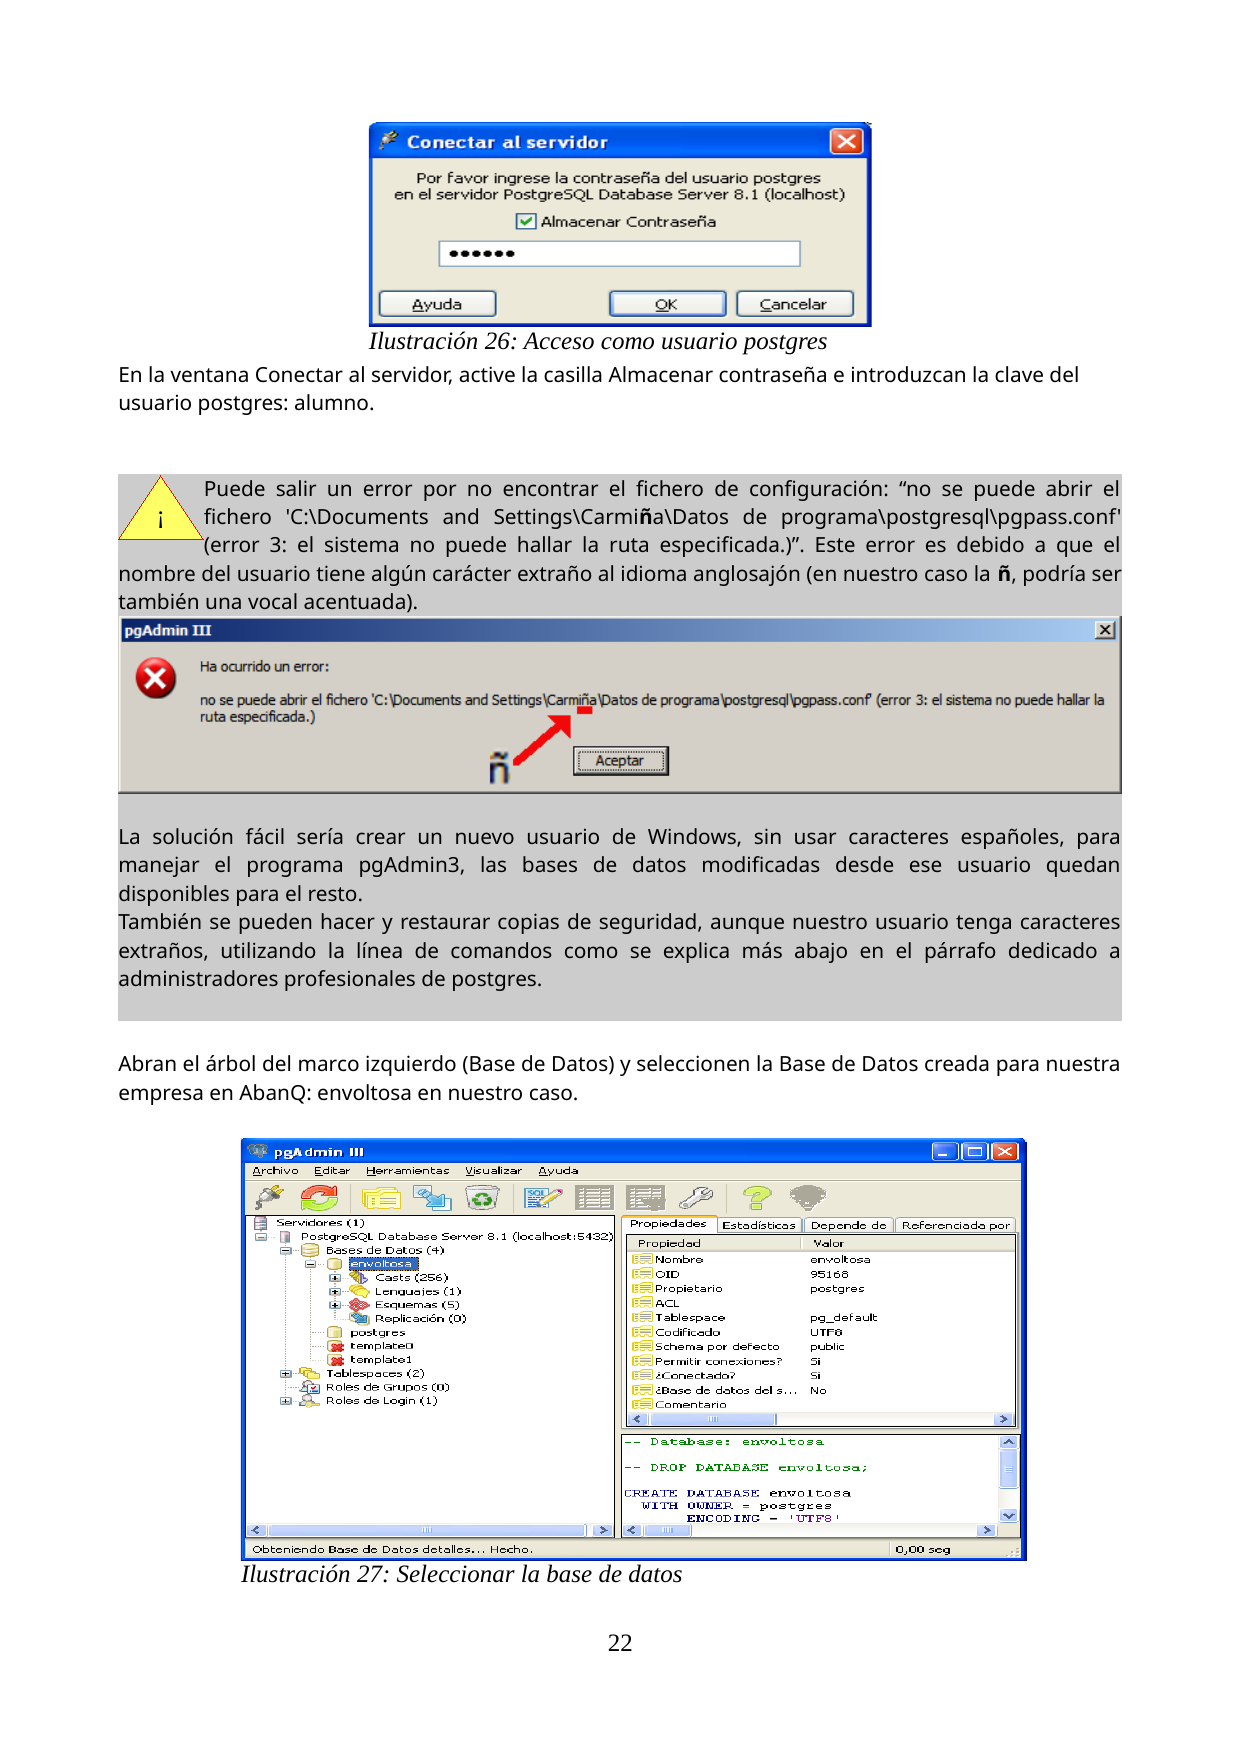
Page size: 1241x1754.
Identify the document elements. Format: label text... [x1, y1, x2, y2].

text Ilustración 27: Seleccionar la base de datos [241, 1561, 1027, 1588]
text En la ventana Conectar al servidor, active la casilla Almacenar contraseña e introduzcan la clave del usuario postgres: alumno. [118, 103, 1122, 417]
text Puede salir un error por no encontrar el fichero de configuración: “no se puede abrir el fichero 'C:\Documents and Settings\Carmiña\Datos de programa\postgresql\pgpass.conf' (error 3: el sistema no puede hallar la ruta especificada.)”. Este error es debido a que el nombre del usuario tiene algún carácter extraño al idioma anglosajón (en nuestro caso la ñ, podría ser también una vocal acentuada). [118, 474, 1122, 616]
text También se pueden hacer y restaurar copias de seguridad, aunque nuestro usuario tenga caracteres extraños, utilizando la línea de comandos como se explica más abajo en el párrafo dedicado a administradores profesionales de postgres. [118, 907, 1122, 993]
picture [118, 616, 1122, 794]
text Ilustración 26: Acceso como usuario postgres [368, 327, 871, 354]
text Abran el árbol del marco izquierdo (Base de Datos) y seleccionen la Base de Datos creada para nuestra empresa en AbanQ: envoltosa en nuestro caso. [118, 1049, 1122, 1106]
picture [368, 122, 872, 327]
picture [240, 1138, 1027, 1561]
text La solución fácil sería crear un nuevo usuario de Windows, sin usar caracteres españoles, para manejar el programa pgAdmin3, las bases de datos modificadas desde ese usuario quedan disponibles para el resto. [118, 822, 1122, 907]
